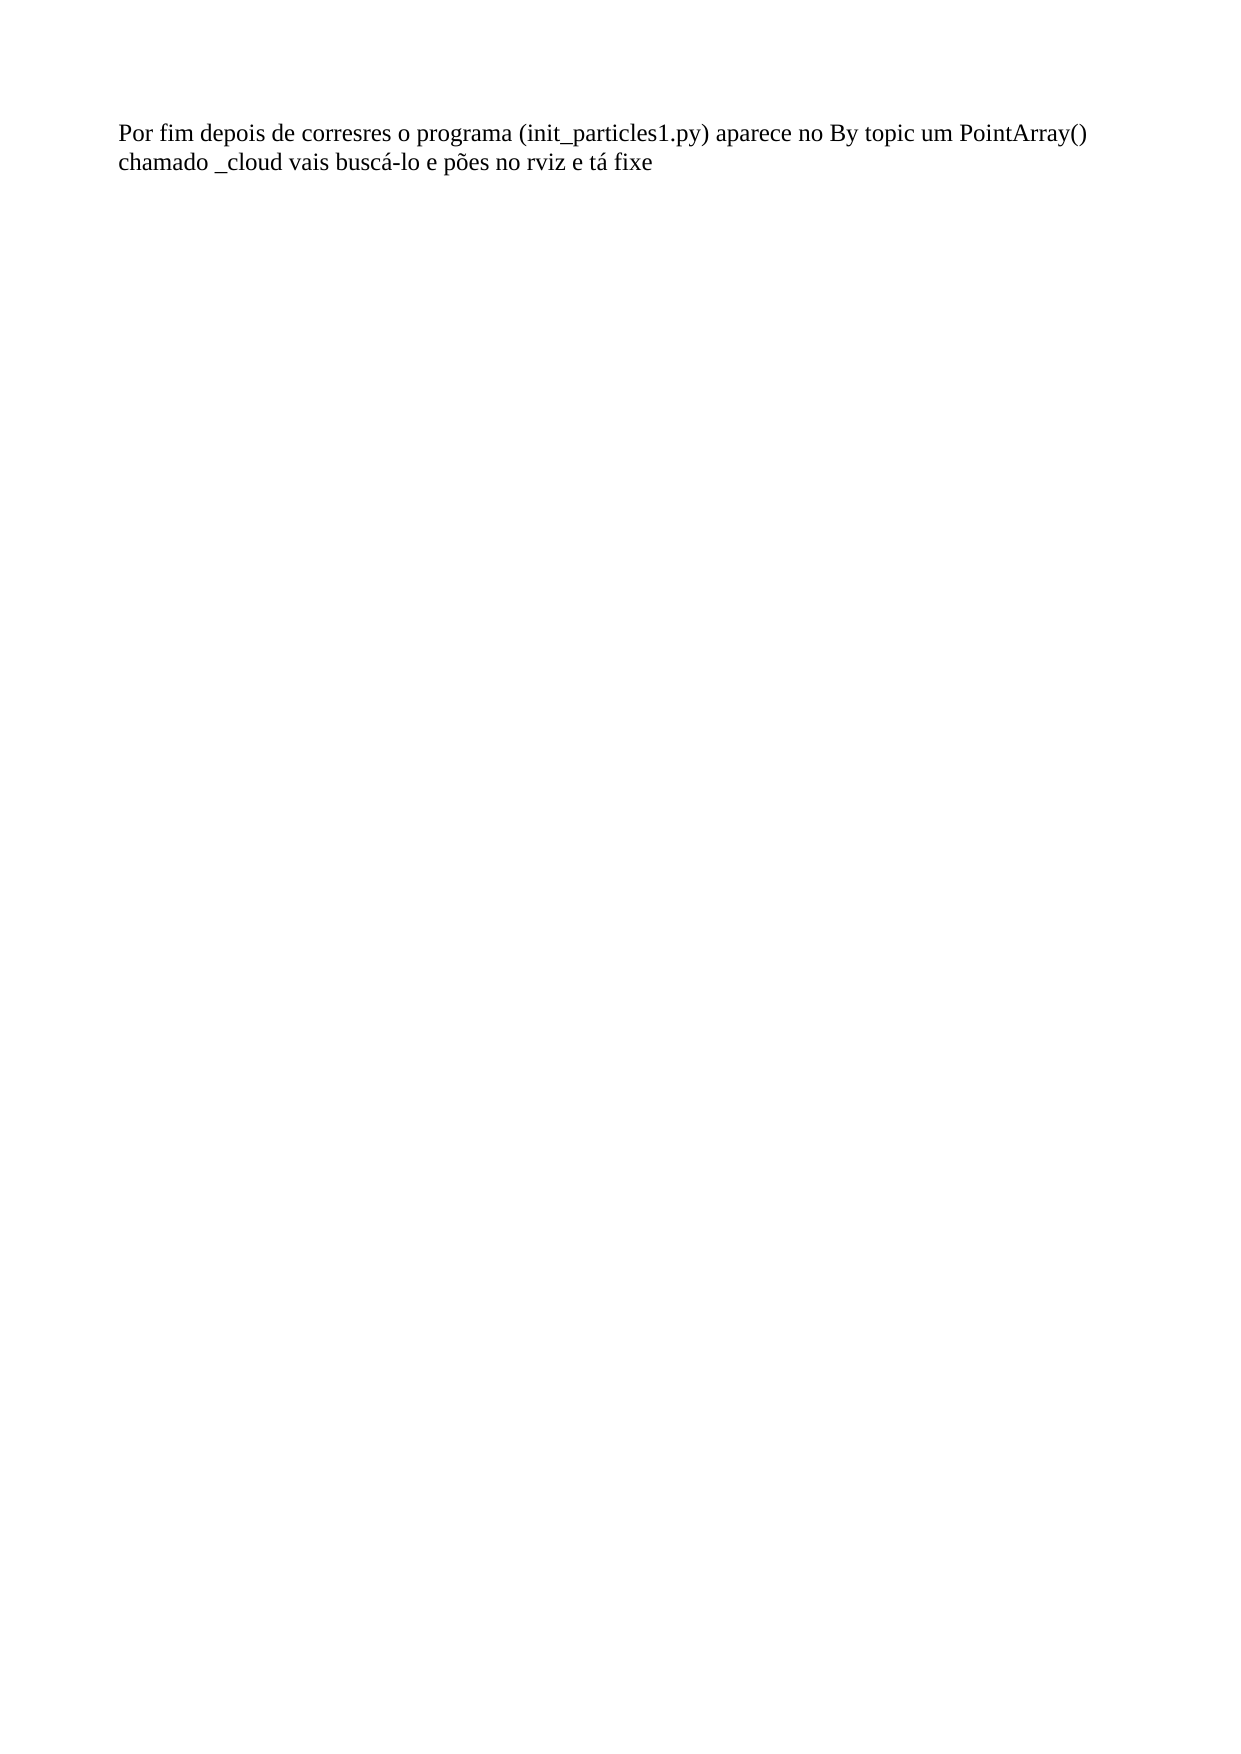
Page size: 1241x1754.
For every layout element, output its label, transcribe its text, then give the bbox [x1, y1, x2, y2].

text Por fim depois de corresres o programa (init_particles1.py) aparece no By topic um PointArray() chamado _cloud vais buscá-lo e pões no rviz e tá fixe [118, 118, 1122, 176]
